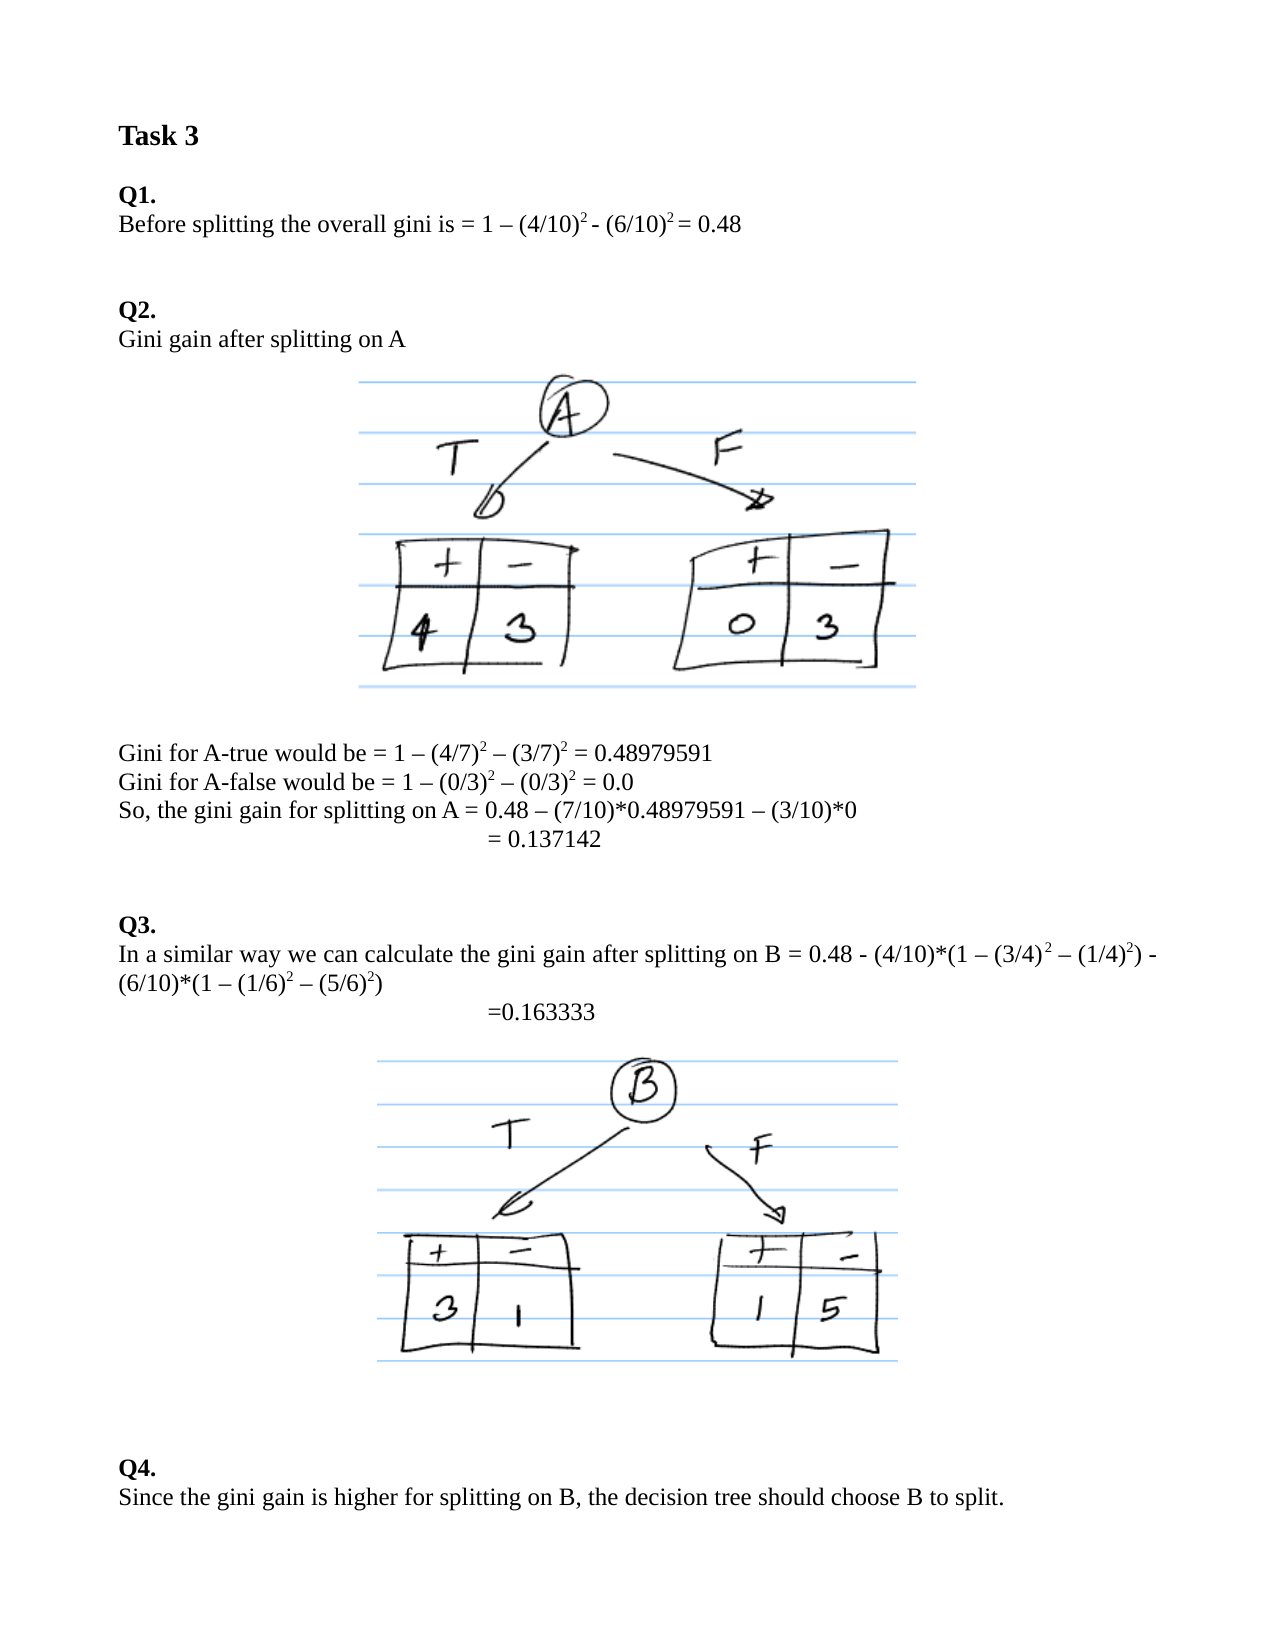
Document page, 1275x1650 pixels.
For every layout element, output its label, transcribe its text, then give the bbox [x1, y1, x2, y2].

text Gini for A-true would be = 1 – (4/7)2 – (3/7)2 = 0.48979591 [118, 738, 1157, 767]
text =0.163333 [118, 997, 1157, 1025]
text Before splitting the overall gini is = 1 – (4/10)2 - (6/10)2 = 0.48 [118, 209, 1157, 238]
picture [377, 1025, 898, 1367]
text Q2. [118, 295, 1157, 324]
picture [358, 352, 917, 709]
text Gini for A-false would be = 1 – (0/3)2 – (0/3)2 = 0.0 [118, 767, 1157, 795]
text Q1. [118, 180, 1157, 209]
text Gini gain after splitting on A [118, 324, 1157, 353]
text Q3. [118, 910, 1157, 939]
text Q4. [118, 1453, 1157, 1482]
text So, the gini gain for splitting on A = 0.48 – (7/10)*0.48979591 – (3/10)*0 [118, 795, 1157, 824]
text Since the gini gain is higher for splitting on B, the decision tree should choose B to split. [118, 1482, 1157, 1511]
text Task 3 [118, 118, 1157, 152]
text In a similar way we can calculate the gini gain after splitting on B = 0.48 - (4/10)*(1 – (3/4)2 – (1/4)2) - (6/10)*(1 – (1/6)2 – (5/6)2) [118, 939, 1157, 997]
text = 0.137142 [118, 824, 1157, 853]
